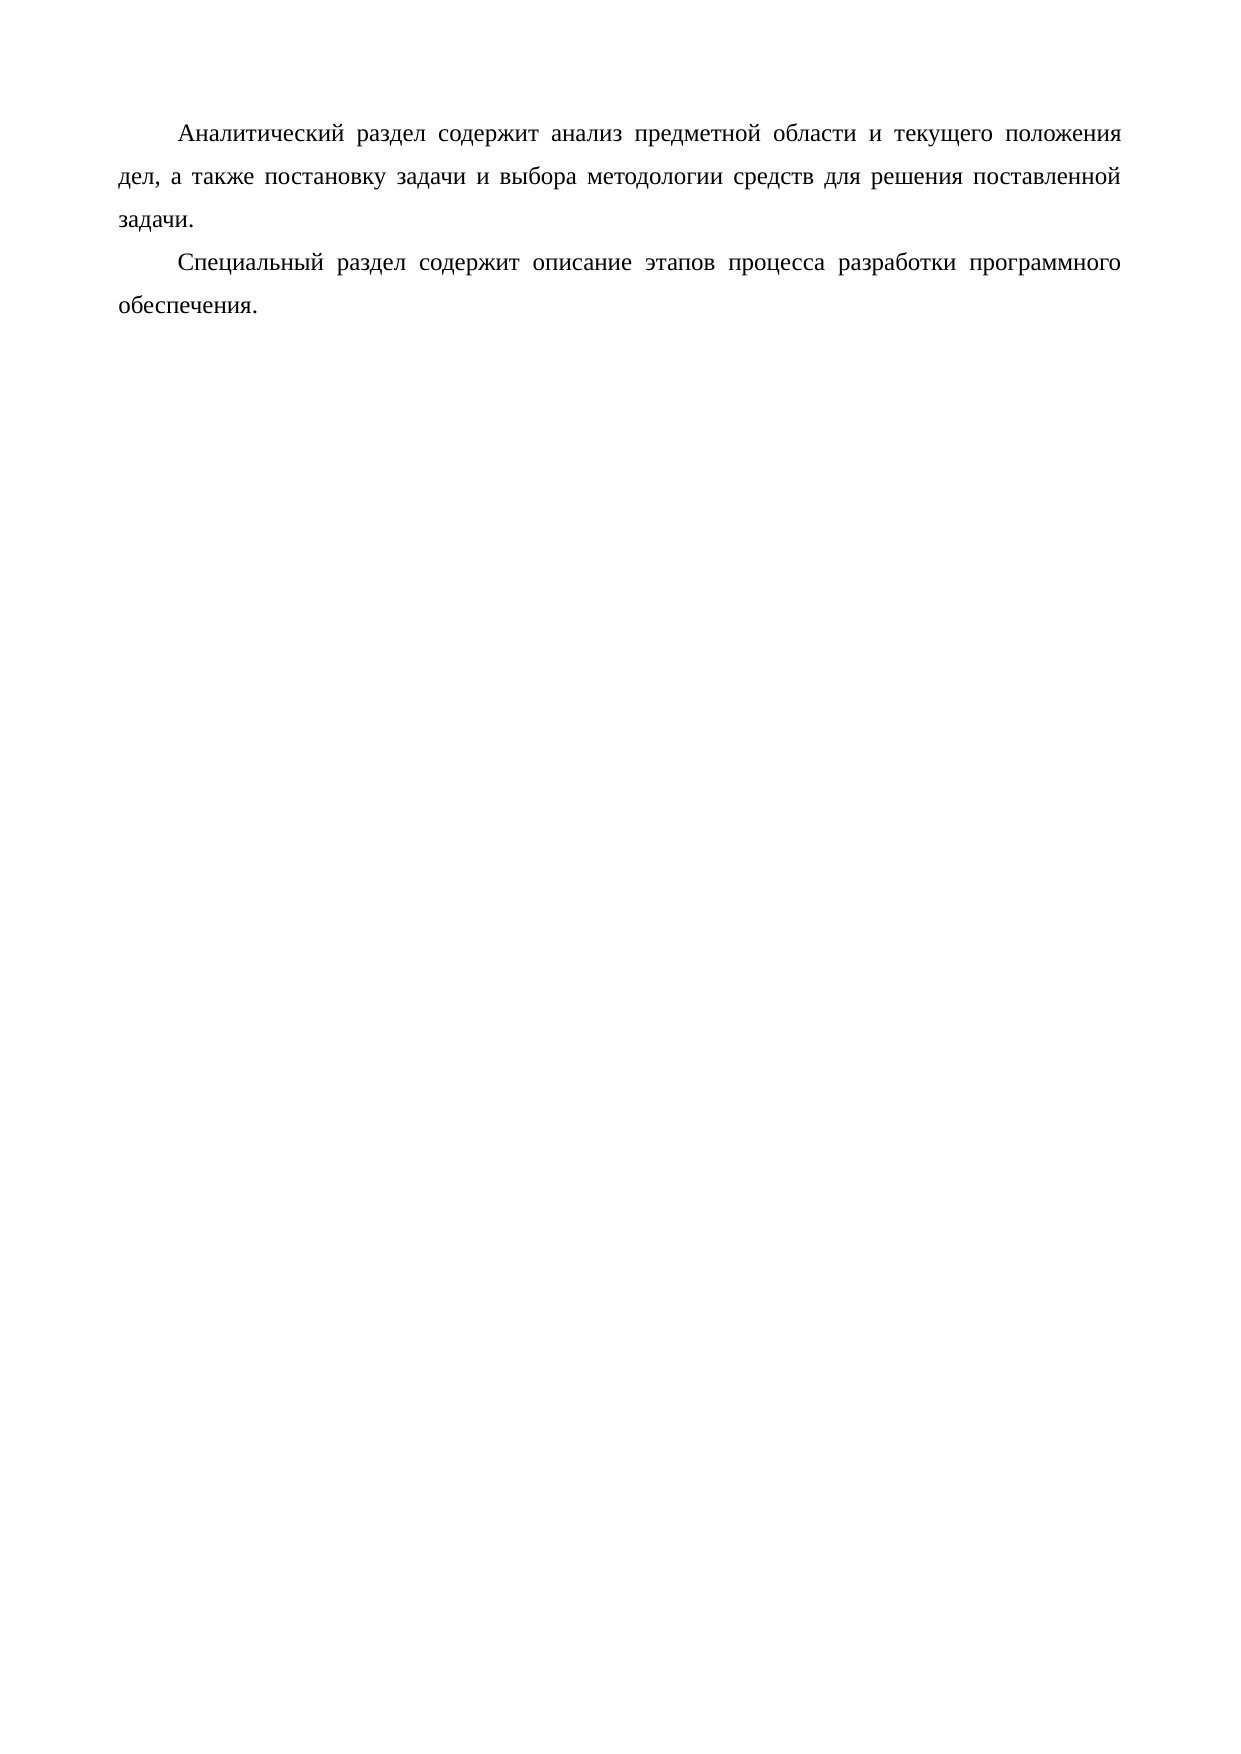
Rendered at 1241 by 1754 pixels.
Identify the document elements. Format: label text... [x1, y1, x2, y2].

text Специальный раздел содержит описание этапов процесса разработки программного обеспечения. [118, 247, 1122, 319]
text Аналитический раздел содержит анализ предметной области и текущего положения дел, а также постановку задачи и выбора методологии средств для решения поставленной задачи. [118, 118, 1122, 233]
